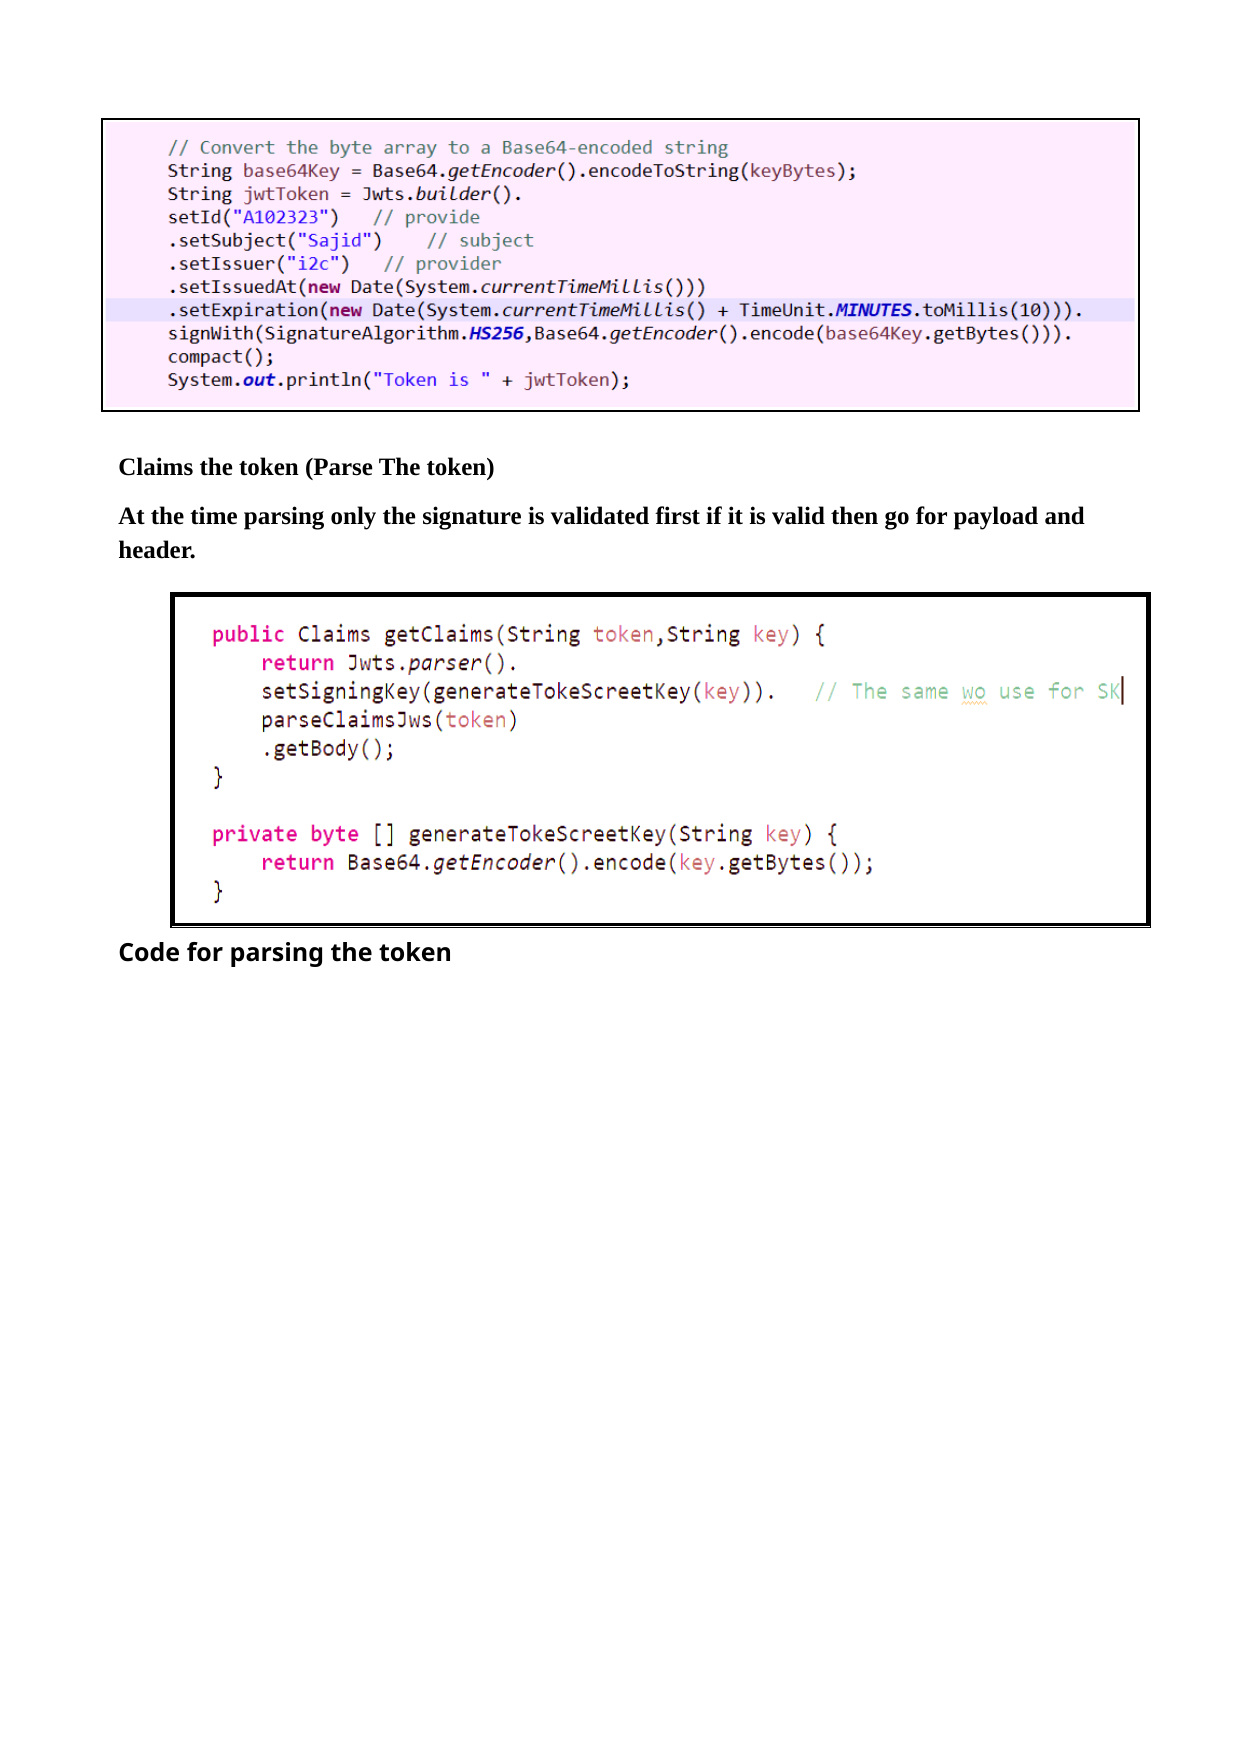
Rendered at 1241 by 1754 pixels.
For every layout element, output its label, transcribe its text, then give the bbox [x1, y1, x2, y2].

text [103, 120, 1138, 410]
text Code for parsing the token [118, 584, 1122, 969]
picture [105, 122, 1135, 407]
text At the time parsing only the signature is validated first if it is valid then go for payload and header. [118, 501, 1122, 564]
text [175, 597, 1146, 923]
text [178, 600, 1144, 921]
text Claims the token (Parse The token) [118, 412, 1122, 481]
